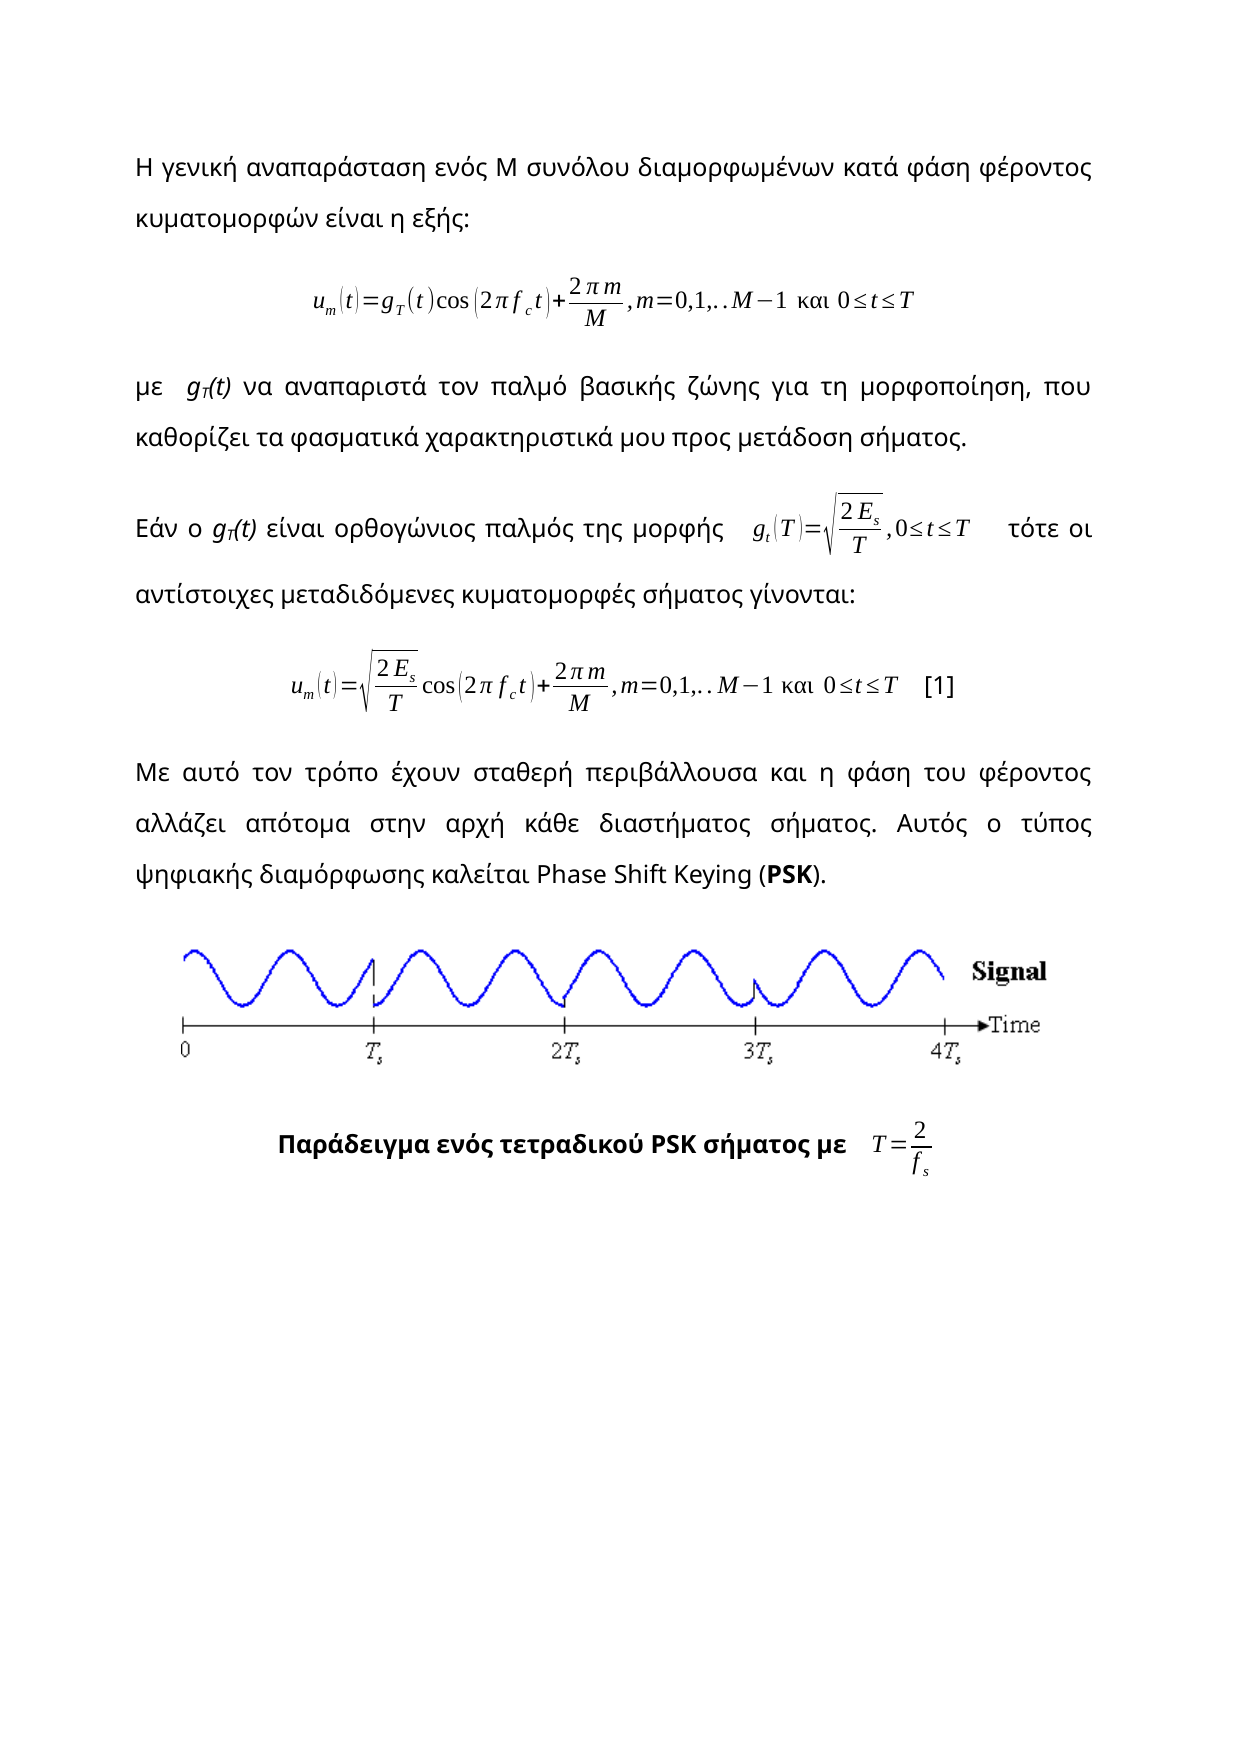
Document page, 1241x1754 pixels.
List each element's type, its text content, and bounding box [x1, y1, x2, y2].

text Η γενική αναπαράσταση ενός Μ συνόλου διαμορφωμένων κατά φάση φέροντος κυματομορφών είναι η εξής: [135, 150, 1092, 235]
text Εάν ο g­T(t) είναι ορθογώνιος παλμός της μορφής τότε οι αντίστοιχες μεταδιδόμενες κυματομορφές σήματος γίνονται: [135, 491, 1092, 611]
text Παράδειγμα ενός τετραδικού PSK σήματος με [135, 1117, 1092, 1179]
text Με αυτό τον τρόπο έχουν σταθερή περιβάλλουσα και η φάση του φέροντος αλλάζει απότομα στην αρχή κάθε διαστήματος σήματος. Αυτός ο τύπος ψηφιακής διαμόρφωσης καλείται Phase Shift Keying (PSK). [135, 754, 1092, 891]
picture [181, 928, 1047, 1082]
text [1] [135, 648, 1092, 717]
text με g­T(t) να αναπαριστά τον παλμό βασικής ζώνης για τη μορφοποίηση, που καθορίζει τα φασματικά χαρακτηριστικά μου προς μετάδοση σήματος. [135, 368, 1092, 453]
